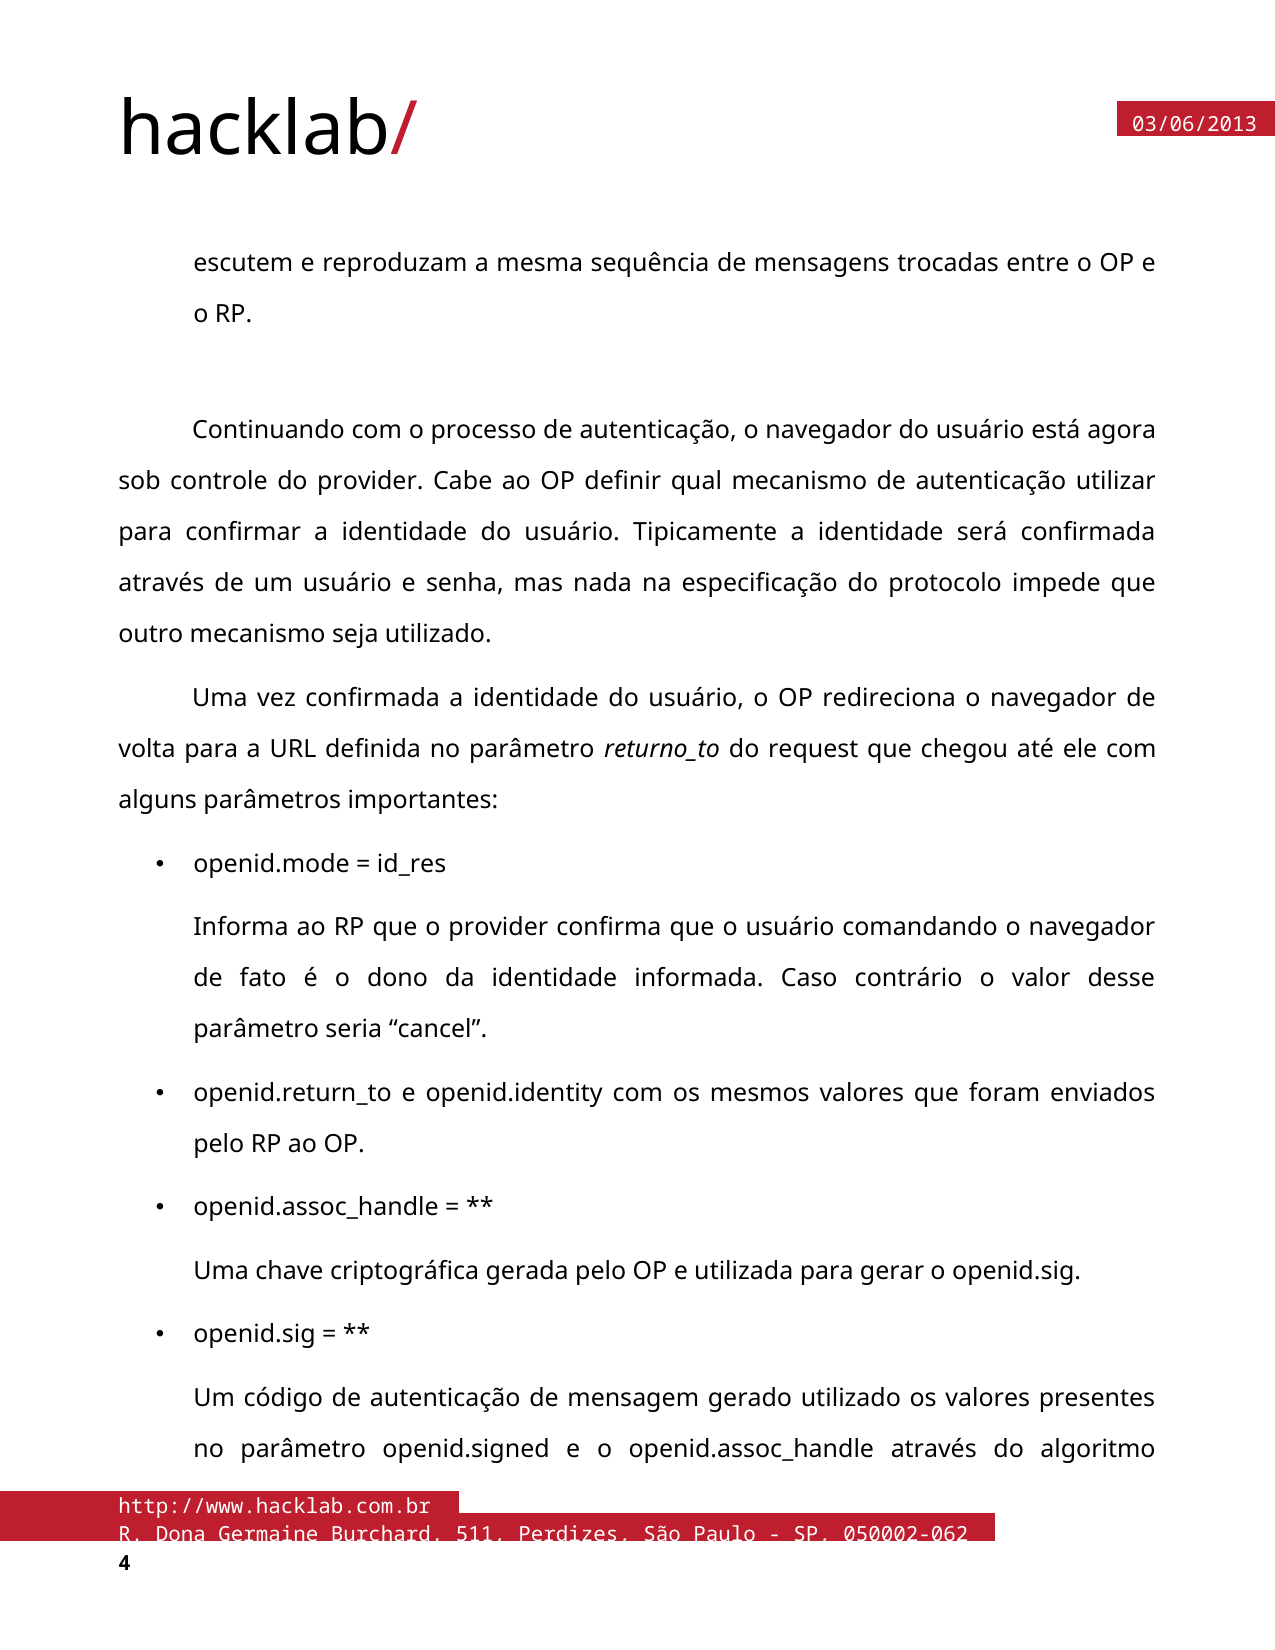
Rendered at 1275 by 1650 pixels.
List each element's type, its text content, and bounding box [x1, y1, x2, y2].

text Continuando com o processo de autenticação, o navegador do usuário está agora sob controle do provider. Cabe ao OP definir qual mecanismo de autenticação utilizar para confirmar a identidade do usuário. Tipicamente a identidade será confirmada através de um usuário e senha, mas nada na especificação do protocolo impede que outro mecanismo seja utilizado. [118, 412, 1157, 650]
list escutem e reproduzam a mesma sequência de mensagens trocadas entre o OP e o RP. [156, 244, 1157, 329]
list openid.mode = id_res [156, 845, 1157, 879]
list Informa ao RP que o provider confirma que o usuário comandando o navegador de fato é o dono da identidade informada. Caso contrário o valor desse parâmetro seria “cancel”. [156, 909, 1157, 1045]
list openid.return_to e openid.identity com os mesmos valores que foram enviados pelo RP ao OP. [156, 1074, 1157, 1159]
list openid.assoc_handle = ** [156, 1189, 1157, 1223]
list Uma chave criptográfica gerada pelo OP e utilizada para gerar o openid.sig. [156, 1253, 1157, 1287]
list openid.sig = ** [156, 1316, 1157, 1350]
list Um código de autenticação de mensagem gerado utilizado os valores presentes no parâmetro openid.signed e o openid.assoc_handle através do algoritmo [156, 1380, 1157, 1465]
text Uma vez confirmada a identidade do usuário, o OP redireciona o navegador de volta para a URL definida no parâmetro returno_to do request que chegou até ele com alguns parâmetros importantes: [118, 680, 1157, 816]
